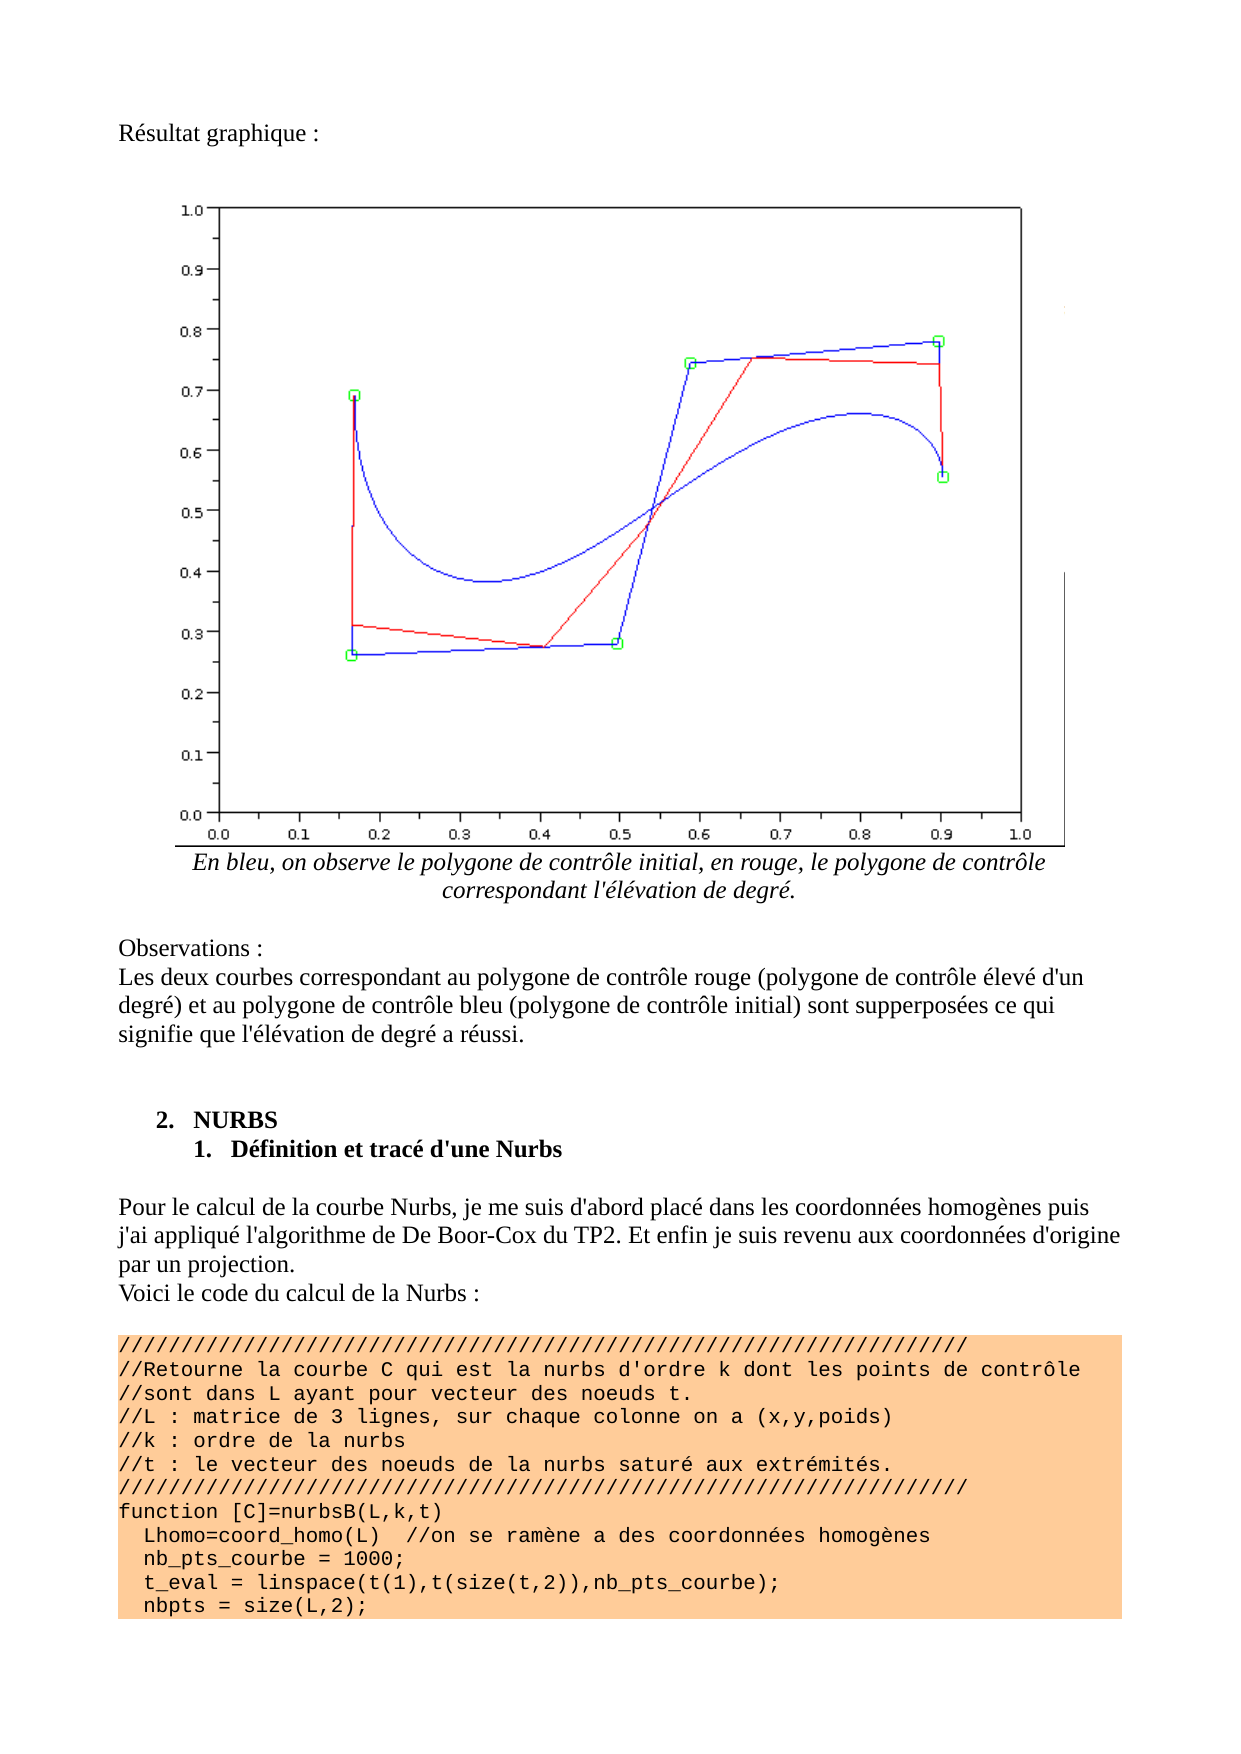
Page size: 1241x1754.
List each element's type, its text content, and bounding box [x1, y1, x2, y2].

text //////////////////////////////////////////////////////////////////// [118, 1477, 1122, 1501]
text Observations : [118, 933, 1122, 962]
text Pour le calcul de la courbe Nurbs, je me suis d'abord placé dans les coordonnées homogènes puis j'ai appliqué l'algorithme de De Boor-Cox du TP2. Et enfin je suis revenu aux coordonnées d'origine par un projection. [118, 1192, 1122, 1278]
text function [C]=nurbsB(L,k,t) [118, 1501, 1122, 1524]
text //sont dans L ayant pour vecteur des noeuds t. [118, 1383, 1122, 1406]
text //t : le vecteur des noeuds de la nurbs saturé aux extrémités. [118, 1454, 1122, 1477]
text Lhomo=coord_homo(L) //on se ramène a des coordonnées homogènes [118, 1524, 1122, 1548]
text Les deux courbes correspondant au polygone de contrôle rouge (polygone de contrôle élevé d'un degré) et au polygone de contrôle bleu (polygone de contrôle initial) sont supperposées ce qui signifie que l'élévation de degré a réussi. [118, 962, 1122, 1048]
text //L : matrice de 3 lignes, sur chaque colonne on a (x,y,poids) [118, 1406, 1122, 1430]
text //Retourne la courbe C qui est la nurbs d'ordre k dont les points de contrôle [118, 1359, 1122, 1383]
text //k : ordre de la nurbs [118, 1430, 1122, 1454]
text nb_pts_courbe = 1000; [118, 1548, 1122, 1572]
list Définition et tracé d'une Nurbs [193, 1134, 1122, 1163]
list NURBS [156, 1105, 1122, 1134]
text En bleu, on observe le polygone de contrôle initial, en rouge, le polygone de contrôle [118, 847, 1122, 875]
picture [175, 175, 1065, 847]
text correspondant l'élévation de degré. [118, 875, 1122, 904]
text Voici le code du calcul de la Nurbs : [118, 1278, 1122, 1307]
text //////////////////////////////////////////////////////////////////// [118, 1335, 1122, 1359]
text t_eval = linspace(t(1),t(size(t,2)),nb_pts_courbe); [118, 1572, 1122, 1596]
text Résultat graphique : [118, 118, 1122, 147]
text nbpts = size(L,2); [118, 1596, 1122, 1619]
